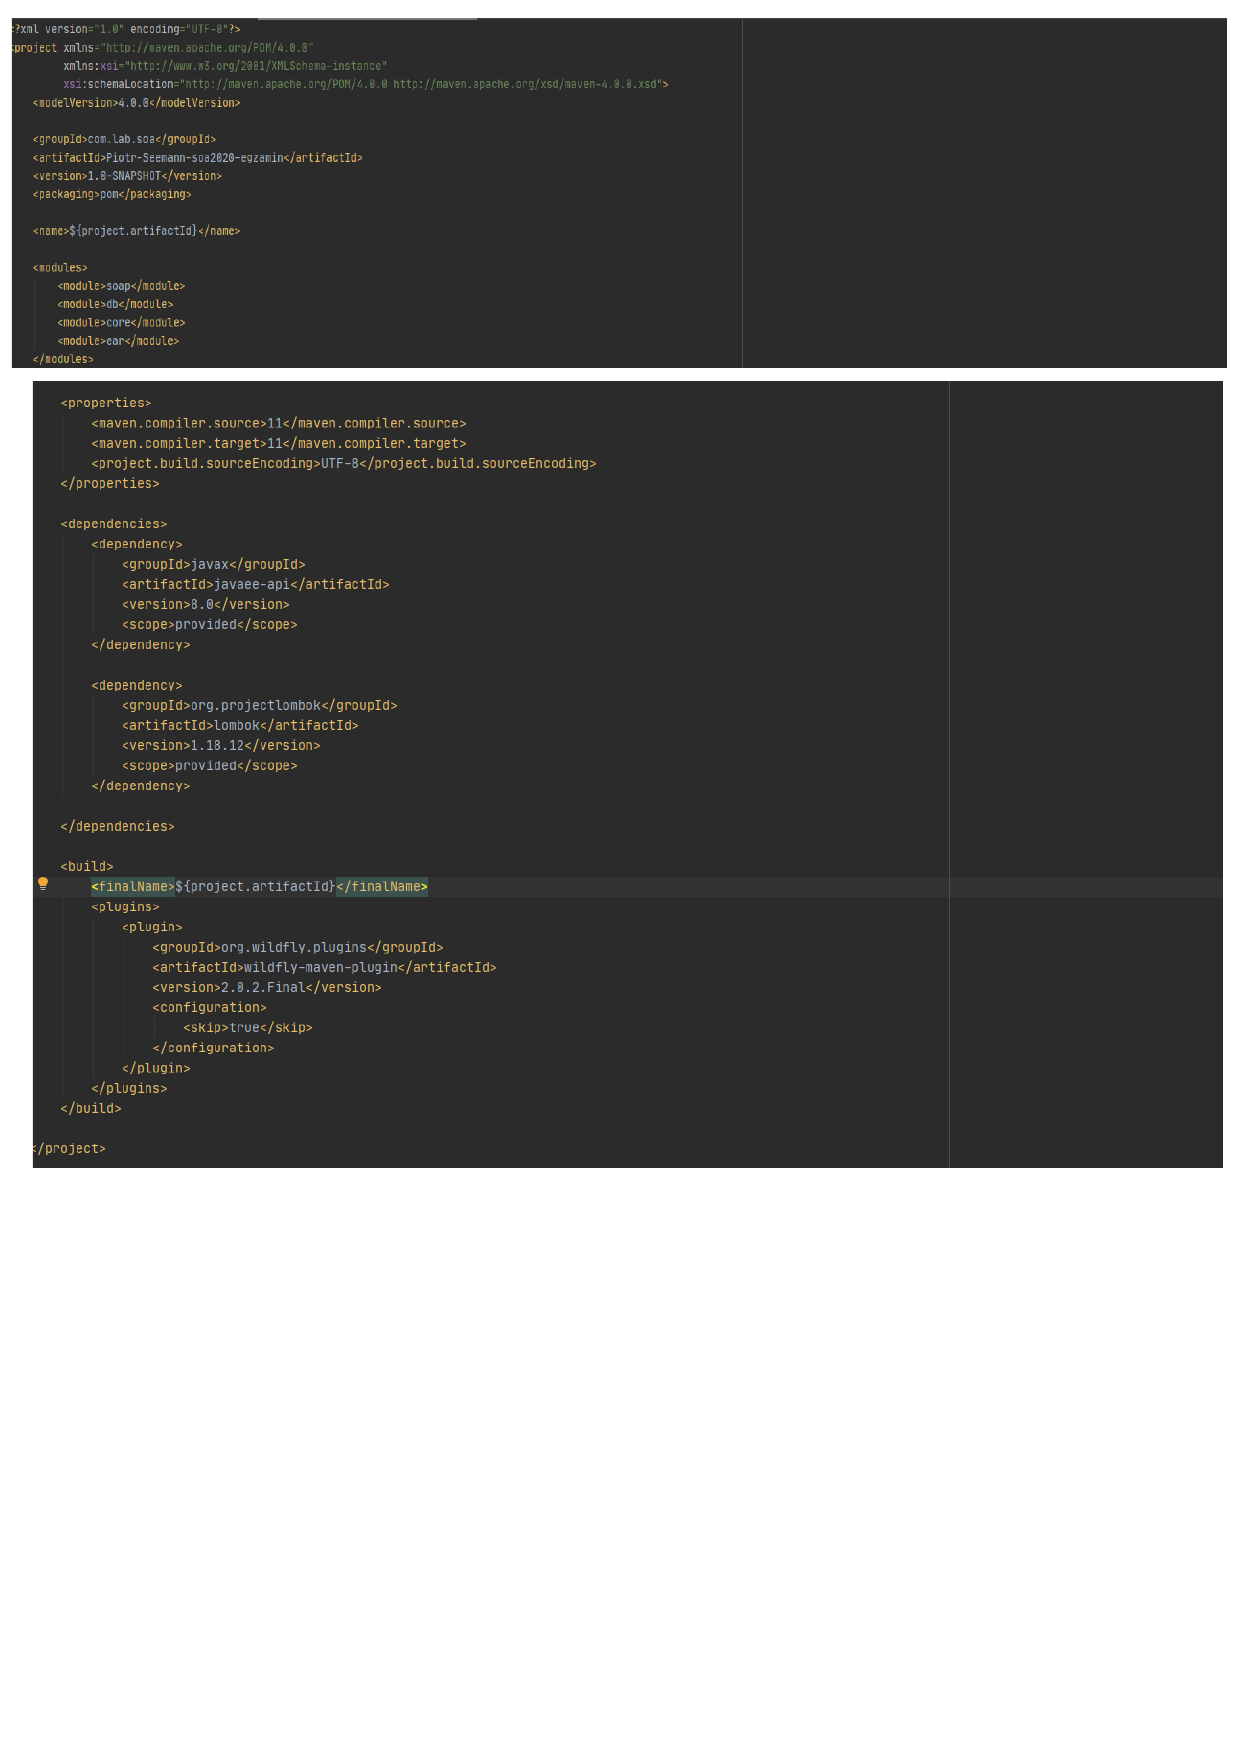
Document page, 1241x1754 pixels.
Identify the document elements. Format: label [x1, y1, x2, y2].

picture [32, 381, 1223, 1168]
picture [11, 18, 1227, 368]
